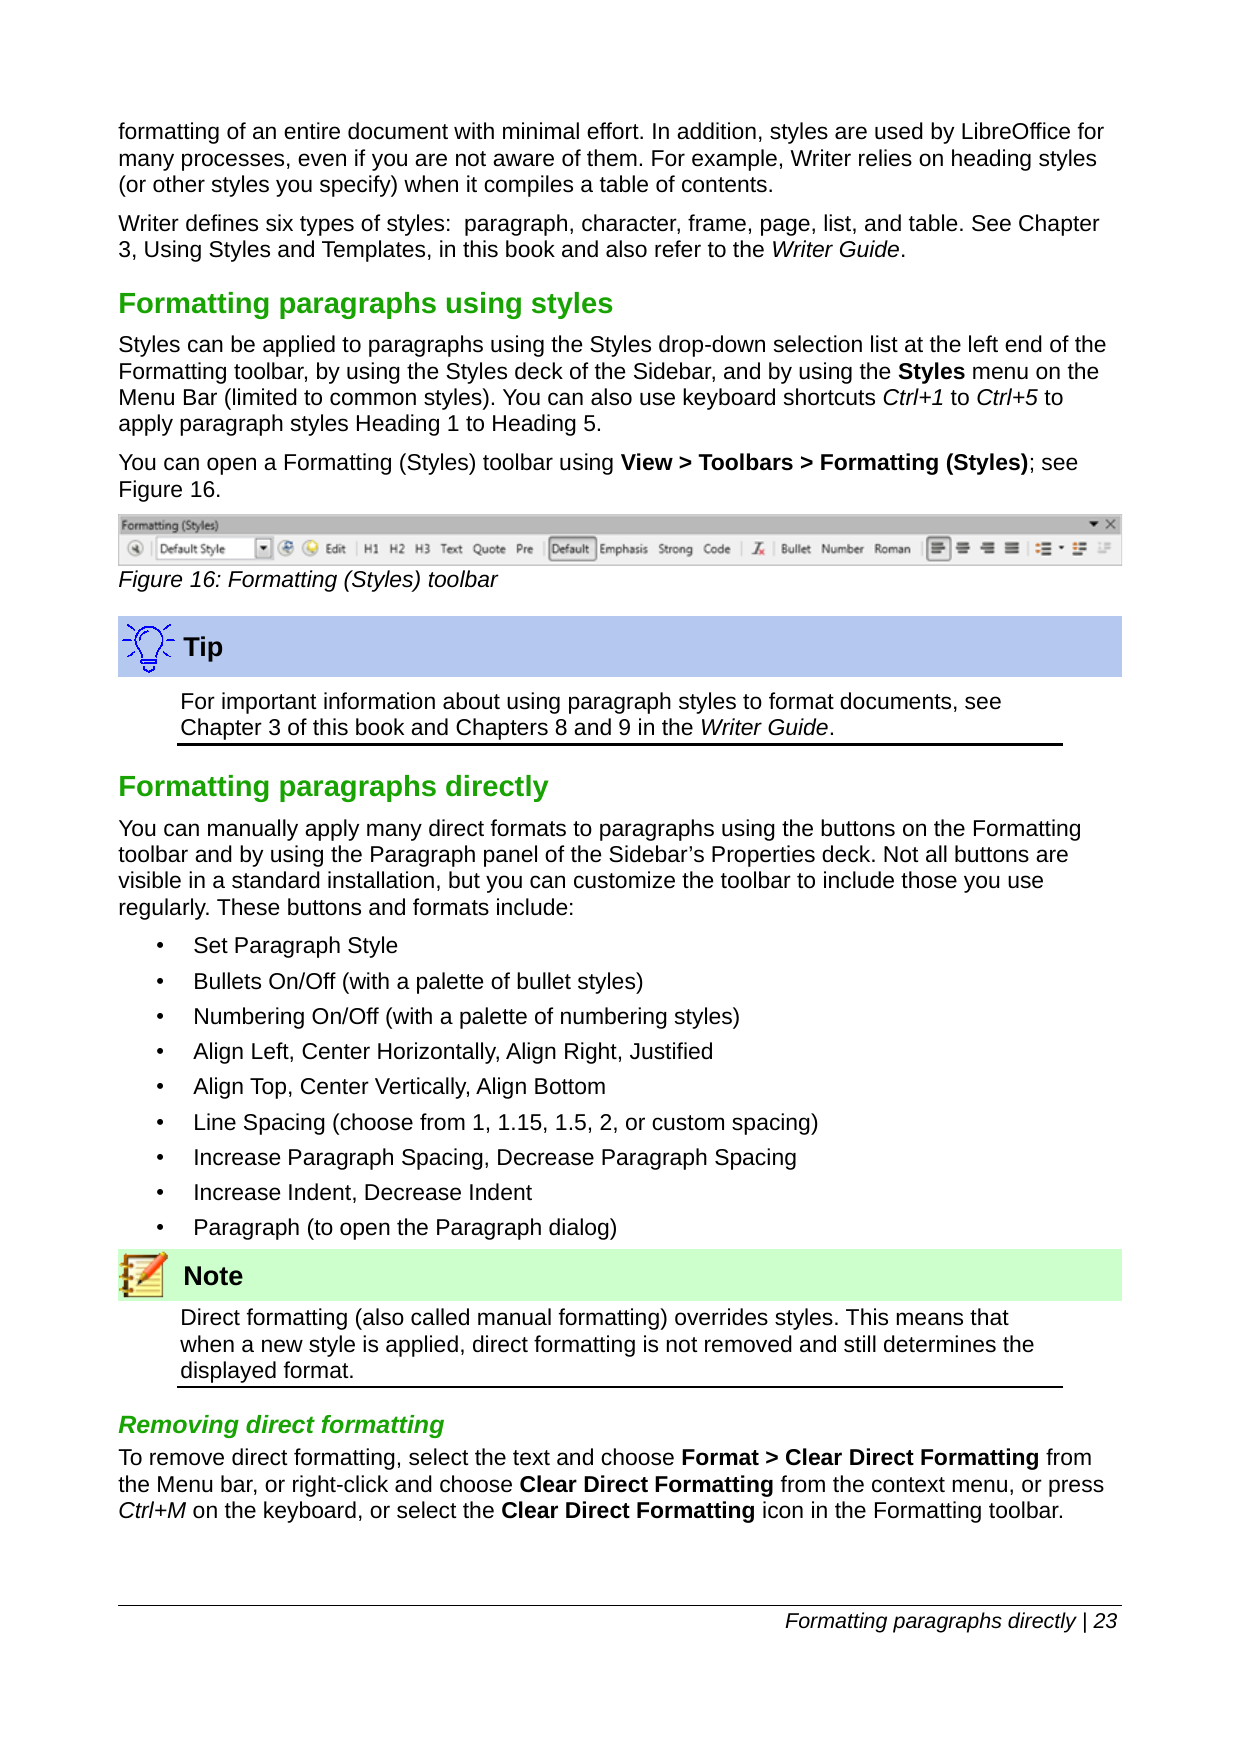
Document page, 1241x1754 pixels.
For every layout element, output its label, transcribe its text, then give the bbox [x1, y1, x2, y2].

text You can manually apply many direct formats to paragraphs using the buttons on the Formatting toolbar and by using the Paragraph panel of the Sidebar’s Properties deck. Not all buttons are visible in a standard installation, but you can customize the toolbar to include those you use regularly. These buttons and formats include: [118, 814, 1122, 920]
text Direct formatting (also called manual formatting) overrides styles. This means that when a new style is applied, direct formatting is not removed and still determines the displayed format. [177, 1301, 1063, 1386]
text Writer defines six types of styles: paragraph, character, frame, page, list, and table. See Chapter 3, Using Styles and Templates, in this book and also refer to the Writer Guide. [118, 210, 1122, 262]
text To remove direct formatting, select the text and choose Format > Clear Direct Formatting from the Menu bar, or right-click and choose Clear Direct Formatting from the context menu, or press Ctrl+M on the keyboard, or select the Clear Direct Formatting icon in the Formatting toolbar. [118, 1444, 1122, 1523]
subtitle Formatting paragraphs directly [118, 769, 1122, 803]
list Increase Indent, Decrease Indent [156, 1179, 1122, 1205]
text Styles can be applied to paragraphs using the Styles drop-down selection list at the left end of the Formatting toolbar, by using the Styles deck of the Sidebar, and by using the Styles menu on the Menu Bar (limited to common styles). You can also use keyboard shortcuts Ctrl+1 to Ctrl+5 to apply paragraph styles Heading 1 to Heading 5. [118, 331, 1122, 437]
list Align Top, Center Vertically, Align Bottom [156, 1073, 1122, 1099]
list Set Paragraph Style [156, 932, 1122, 959]
subtitle Formatting paragraphs using styles [118, 286, 1122, 319]
list Paragraph (to open the Paragraph dialog) [156, 1214, 1122, 1240]
text You can open a Formatting (Styles) toolbar using View > Toolbars > Formatting (Styles); see Figure 16. [118, 449, 1122, 502]
picture [118, 514, 1123, 566]
list Line Spacing (choose from 1, 1.15, 1.5, 2, or custom spacing) [156, 1108, 1122, 1135]
subtitle Removing direct formatting [118, 1409, 1122, 1438]
list Increase Paragraph Spacing, Decrease Paragraph Spacing [156, 1144, 1122, 1170]
list Align Left, Center Horizontally, Align Right, Justified [156, 1038, 1122, 1064]
subtitle Note [118, 1249, 1122, 1301]
subtitle Tip [179, 616, 1122, 677]
list Numbering On/Off (with a palette of numbering styles) [156, 1003, 1122, 1029]
picture [119, 616, 179, 677]
text formatting of an entire document with minimal effort. In addition, styles are used by LibreOffice for many processes, even if you are not aware of them. For example, Writer relies on heading styles (or other styles you specify) when it compiles a table of contents. [118, 118, 1122, 197]
text For important information about using paragraph styles to format documents, see Chapter 3 of this book and Chapters 8 and 9 in the Writer Guide. [177, 685, 1063, 743]
text Figure 16: Formatting (Styles) toolbar [118, 566, 1122, 592]
picture [119, 1250, 170, 1301]
list Bullets On/Off (with a palette of bullet styles) [156, 968, 1122, 994]
